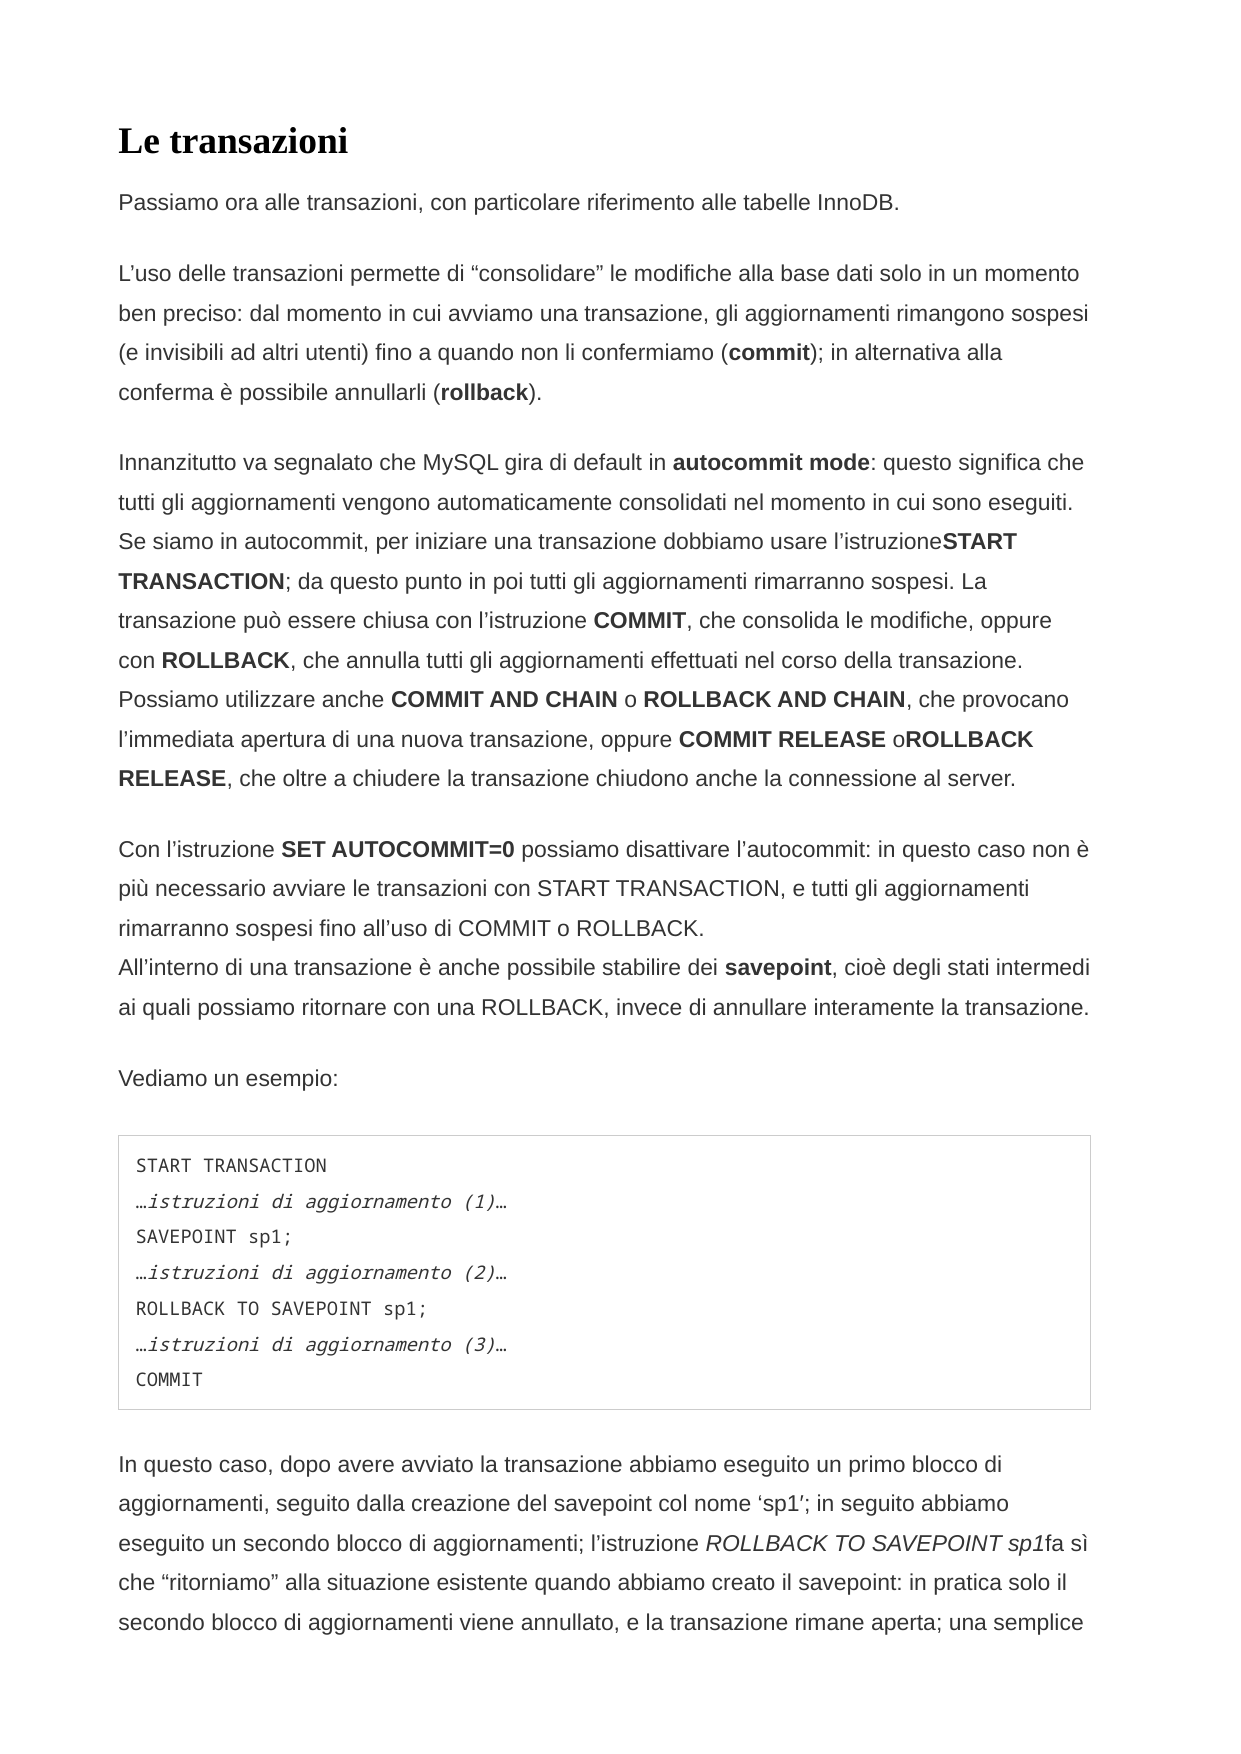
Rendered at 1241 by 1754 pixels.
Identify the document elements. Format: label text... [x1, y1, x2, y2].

text Innanzitutto va segnalato che MySQL gira di default in autocommit mode: questo significa che tutti gli aggiornamenti vengono automaticamente consolidati nel momento in cui sono eseguiti. Se siamo in autocommit, per iniziare una transazione dobbiamo usare l’istruzioneSTART TRANSACTION; da questo punto in poi tutti gli aggiornamenti rimarranno sospesi. La transazione può essere chiusa con l’istruzione COMMIT, che consolida le modifiche, oppure con ROLLBACK, che annulla tutti gli aggiornamenti effettuati nel corso della transazione. Possiamo utilizzare anche COMMIT AND CHAIN o ROLLBACK AND CHAIN, che provocano l’immediata apertura di una nuova transazione, oppure COMMIT RELEASE oROLLBACK RELEASE, che oltre a chiudere la transazione chiudono anche la connessione al server. [118, 449, 1091, 791]
subtitle Le transazioni [118, 118, 1122, 161]
text Vediamo un esempio: [118, 1064, 1091, 1091]
text Con l’istruzione SET AUTOCOMMIT=0 possiamo disattivare l’autocommit: in questo caso non è più necessario avviare le transazioni con START TRANSACTION, e tutti gli aggiornamenti rimarranno sospesi fino all’uso di COMMIT o ROLLBACK. All’interno di una transazione è anche possibile stabilire dei savepoint, cioè degli stati intermedi ai quali possiamo ritornare con una ROLLBACK, invece di annullare interamente la transazione. [118, 836, 1091, 1020]
text START TRANSACTION …istruzioni di aggiornamento (1)… SAVEPOINT sp1; …istruzioni di aggiornamento (2)… ROLLBACK TO SAVEPOINT sp1; …istruzioni di aggiornamento (3)… COMMIT [119, 1136, 1090, 1409]
text L’uso delle transazioni permette di “consolidare” le modifiche alla base dati solo in un momento ben preciso: dal momento in cui avviamo una transazione, gli aggiornamenti rimangono sospesi (e invisibili ad altri utenti) fino a quando non li confermiamo (commit); in alternativa alla conferma è possibile annullarli (rollback). [118, 260, 1091, 405]
text Passiamo ora alle transazioni, con particolare riferimento alle tabelle InnoDB. [118, 189, 1091, 216]
text In questo caso, dopo avere avviato la transazione abbiamo eseguito un primo blocco di aggiornamenti, seguito dalla creazione del savepoint col nome ‘sp1′; in seguito abbiamo eseguito un secondo blocco di aggiornamenti; l’istruzione ROLLBACK TO SAVEPOINT sp1fa sì che “ritorniamo” alla situazione esistente quando abbiamo creato il savepoint: in pratica solo il secondo blocco di aggiornamenti viene annullato, e la transazione rimane aperta; una semplice [118, 1451, 1091, 1635]
